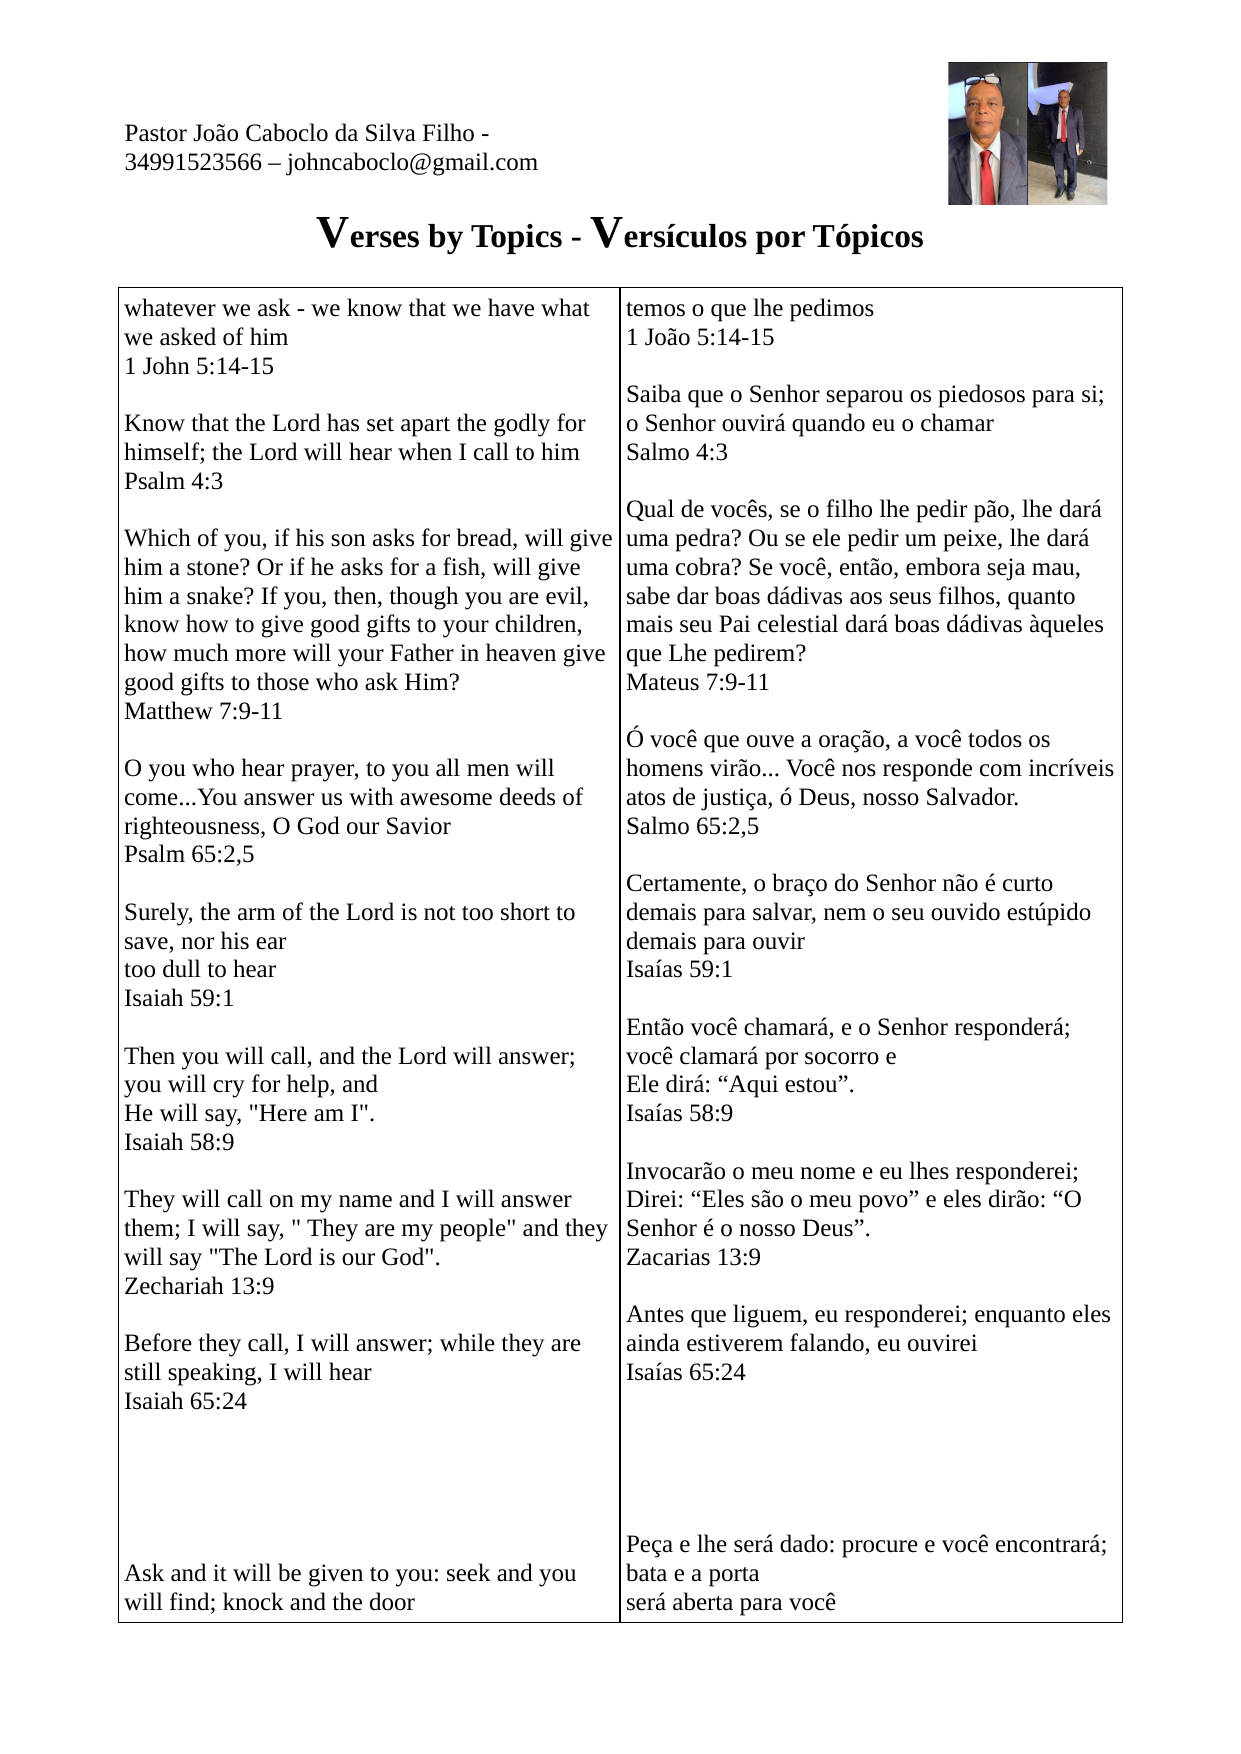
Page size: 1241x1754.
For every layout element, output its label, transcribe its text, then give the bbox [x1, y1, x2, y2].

picture [948, 62, 1108, 205]
table_cell temos o que lhe pedimos 1 João 5:14-15 Saiba que o Senhor separou os piedosos para si; o Senhor ouvirá quando eu o chamar Salmo 4:3 Qual de vocês, se o filho lhe pedir pão, lhe dará uma pedra? Ou se ele pedir um peixe, lhe dará uma cobra? Se você, então, embora seja mau, sabe dar boas dádivas aos seus filhos, quanto mais seu Pai celestial dará boas dádivas àqueles que Lhe pedirem? Mateus 7:9-11 Ó você que ouve a oração, a você todos os homens virão... Você nos responde com incríveis atos de justiça, ó Deus, nosso Salvador. Salmo 65:2,5 Certamente, o braço do Senhor não é curto demais para salvar, nem o seu ouvido estúpido demais para ouvir Isaías 59:1 Então você chamará, e o Senhor responderá; você clamará por socorro e Ele dirá: “Aqui estou”. Isaías 58:9 Invocarão o meu nome e eu lhes responderei; Direi: “Eles são o meu povo” e eles dirão: “O Senhor é o nosso Deus”. Zacarias 13:9 Antes que liguem, eu responderei; enquanto eles ainda estiverem falando, eu ouvirei Isaías 65:24 Peça e lhe será dado: procure e você encontrará; bata e a porta será aberta para você [621, 288, 1122, 1622]
table_cell - whatever we ask - we know that we have what we asked of him 1 John 5:14-15 Know that the Lord has set apart the godly for himself; the Lord will hear when I call to him Psalm 4:3 Which of you, if his son asks for bread, will give him a stone? Or if he asks for a fish, will give him a snake? If you, then, though you are evil, know how to give good gifts to your children, how much more will your Father in heaven give good gifts to those who ask Him? Matthew 7:9-11 O you who hear prayer, to you all men will come...You answer us with awesome deeds of righteousness, O God our Savior Psalm 65:2,5 Surely, the arm of the Lord is not too short to save, nor his ear too dull to hear Isaiah 59:1 Then you will call, and the Lord will answer; you will cry for help, and He will say, "Here am I". Isaiah 58:9 They will call on my name and I will answer them; I will say, " They are my people" and they will say "The Lord is our God". Zechariah 13:9 Before they call, I will answer; while they are still speaking, I will hear Isaiah 65:24 Ask and it will be given to you: seek and you will find; knock and the door [119, 288, 619, 1622]
